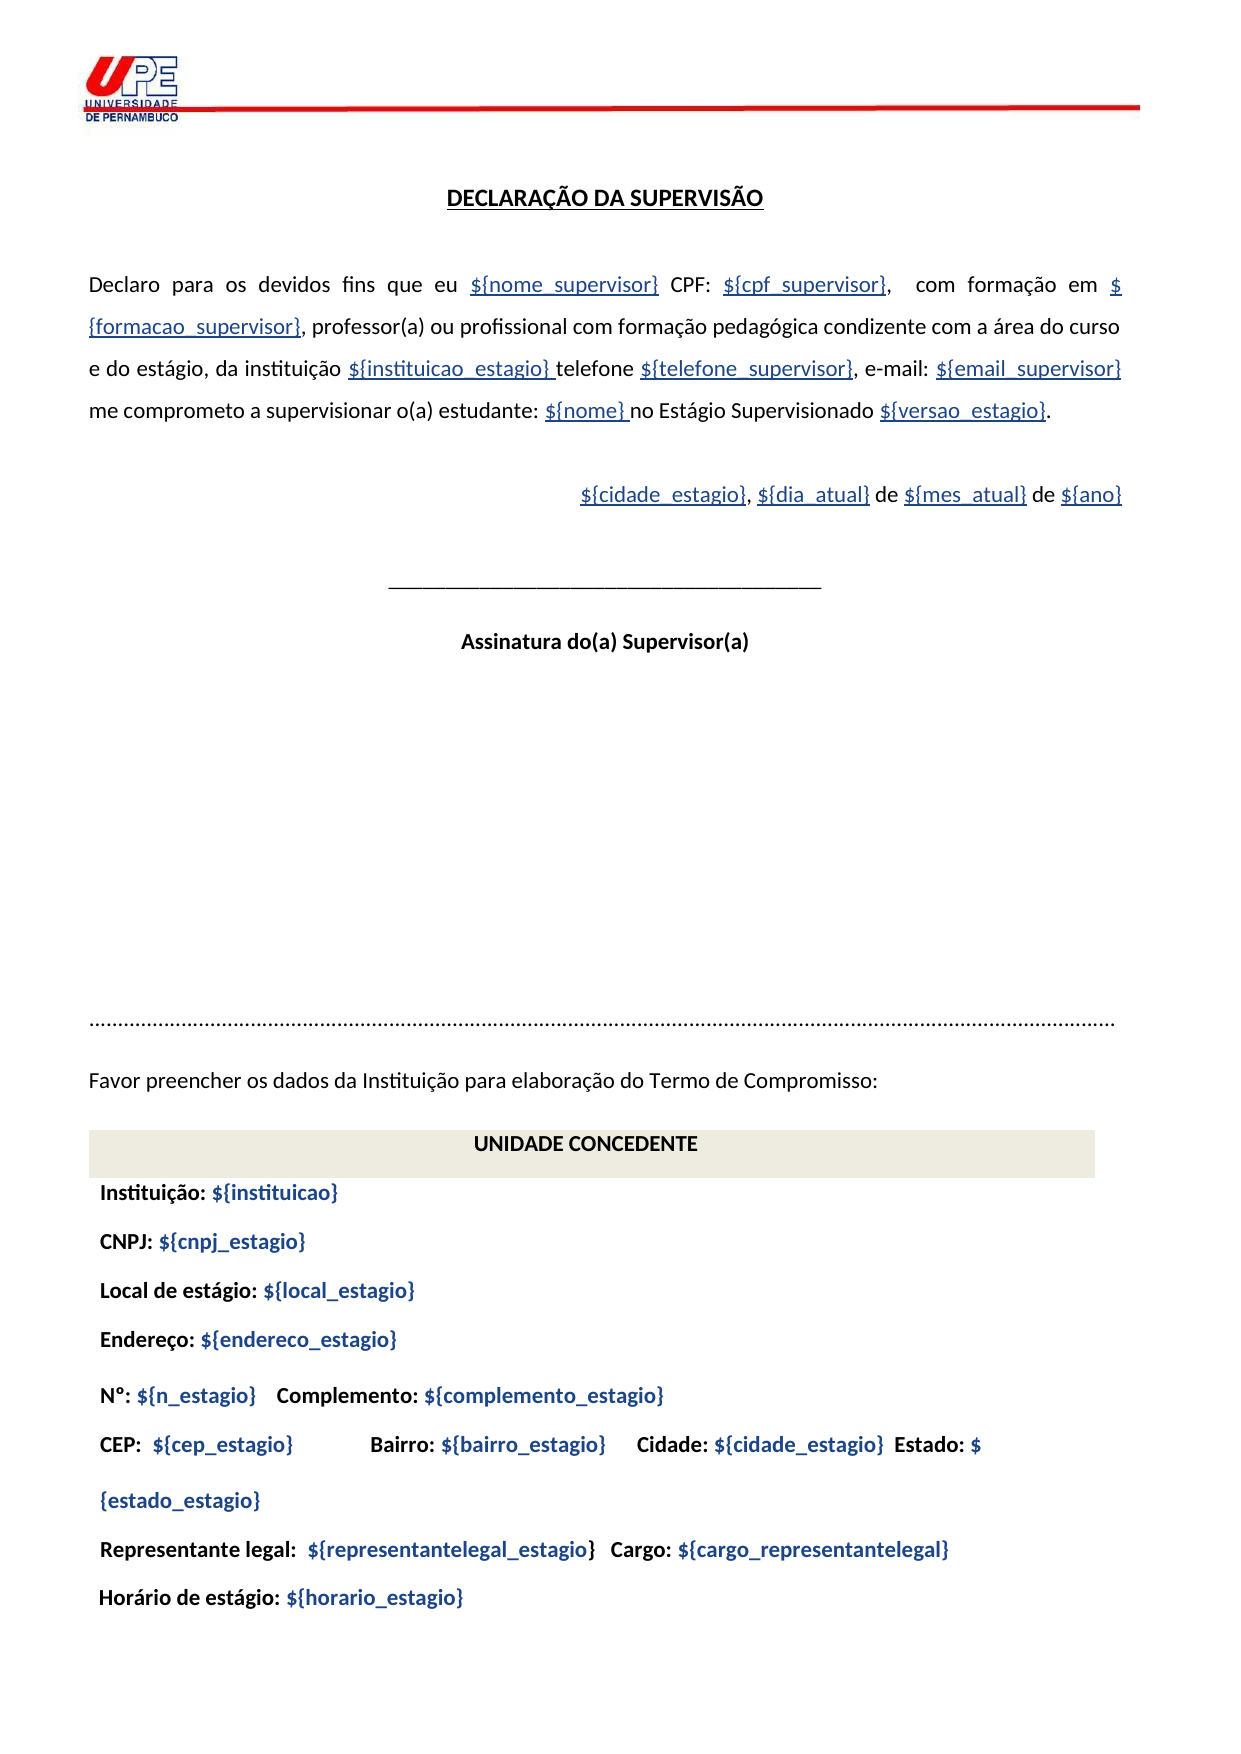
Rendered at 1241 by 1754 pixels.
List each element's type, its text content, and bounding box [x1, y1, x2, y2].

table_cell Instituição: ${instituicao} [89, 1178, 1095, 1227]
table_header UNIDADE CONCEDENTE [89, 1130, 1095, 1178]
picture [78, 40, 1141, 141]
table_cell [77, 1628, 1133, 1675]
table_cell Endereço: ${endereco_estagio} Nº: ${n_estagio} Complemento: ${complemento_estagio} [89, 1325, 1095, 1430]
table_cell CNPJ: ${cnpj_estagio} [89, 1227, 1095, 1276]
table_cell CEP: ${cep_estagio} Bairro: ${bairro_estagio} Cidade: ${cidade_estagio} Estado: ${estado_estagio} [89, 1430, 1095, 1535]
table_header DECLARAÇÃO DA SUPERVISÃO Declaro para os devidos fins que eu ${nome_supervisor} CPF: ${cpf_supervisor}, com formação em ${formacao_supervisor}, professor(a) ou profissional com formação pedagógica condizente com a área do curso e do estágio, da instituição ${instituicao_estagio} telefone ${telefone_supervisor}, e-mail: ${email_supervisor} me comprometo a supervisionar o(a) estudante: ${nome} no Estágio Supervisionado ${versao_estagio}. ${cidade_estagio}, ${dia_atual} de ${mes_atual} de ${ano} ______________________________________ Assinatura do(a) Supervisor(a) .................................................................................................................................................................................. Favor preencher os dados da Instituição para elaboração do Termo de Compromisso: Horário de estágio: ${horario_estagio} [77, 141, 1133, 1628]
table_cell Local de estágio: ${local_estagio} [89, 1276, 1095, 1325]
table_cell Representante legal: ${representantelegal_estagio} Cargo: ${cargo_representantelegal} [89, 1535, 1095, 1583]
